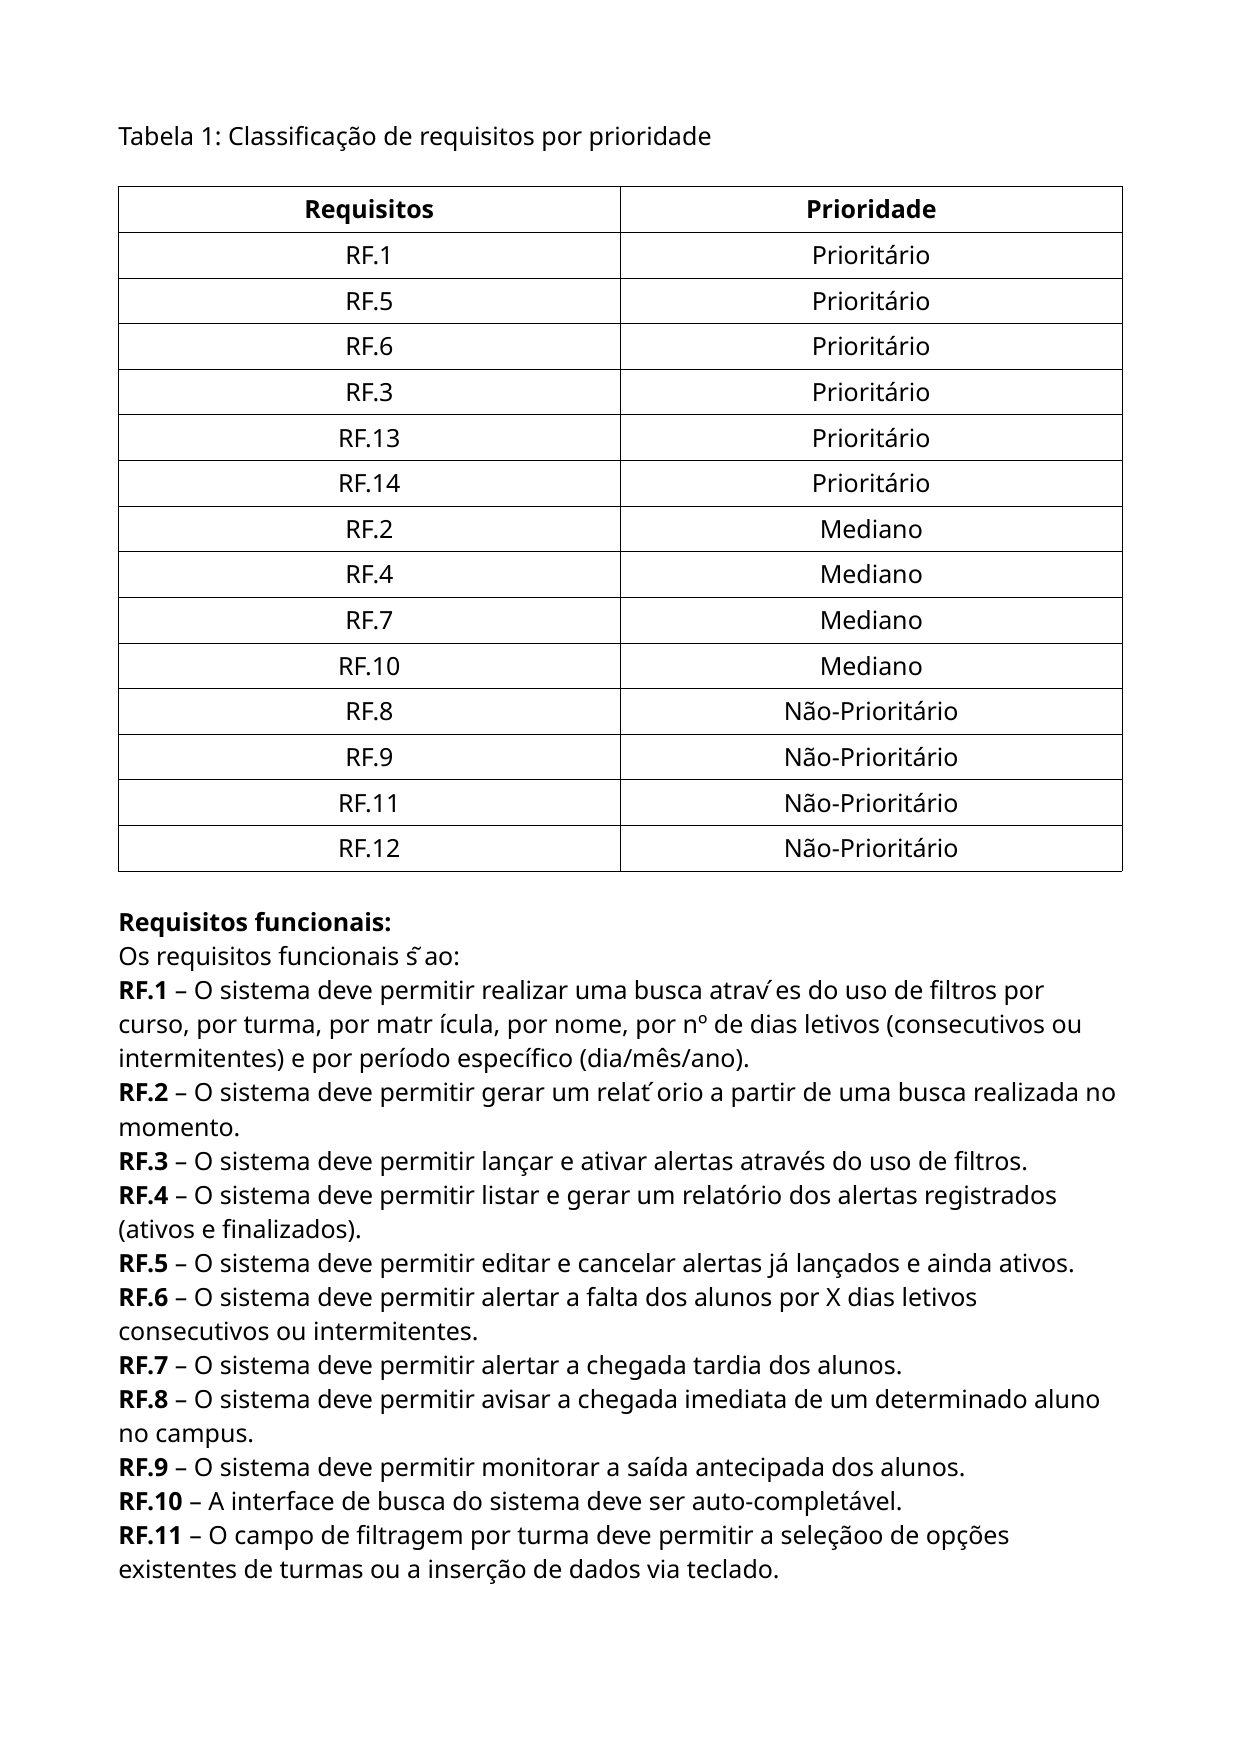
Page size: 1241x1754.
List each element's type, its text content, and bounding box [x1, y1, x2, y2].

table_cell Não-Prioritário [621, 780, 1122, 825]
table_cell Prioritário [621, 324, 1122, 369]
table_cell RF.4 [119, 552, 620, 597]
text RF.3 – O sistema deve permitir lançar e ativar alertas através do uso de filtros. [118, 1143, 1122, 1177]
table_cell RF.1 [119, 233, 620, 277]
table_cell RF.11 [119, 780, 620, 825]
table_cell Mediano [621, 598, 1122, 642]
table_cell Prioritário [621, 415, 1122, 460]
table_cell RF.9 [119, 735, 620, 779]
text Tabela 1: Classificação de requisitos por prioridade [118, 118, 1122, 152]
table_cell Não-Prioritário [621, 735, 1122, 779]
table_cell Mediano [621, 644, 1122, 688]
table_cell Não-Prioritário [621, 826, 1122, 871]
table_cell RF.5 [119, 279, 620, 323]
text RF.6 – O sistema deve permitir alertar a falta dos alunos por X dias letivos consecutivos ou intermitentes. [118, 1279, 1122, 1348]
text RF.7 – O sistema deve permitir alertar a chegada tardia dos alunos. [118, 1348, 1122, 1382]
table_cell RF.10 [119, 644, 620, 688]
table_cell RF.6 [119, 324, 620, 369]
text RF.2 – O sistema deve permitir gerar um relat ́orio a partir de uma busca realizada no momento. [118, 1075, 1122, 1143]
table_cell Prioritário [621, 461, 1122, 506]
table_cell Mediano [621, 552, 1122, 597]
table_cell RF.7 [119, 598, 620, 642]
text RF.11 – O campo de filtragem por turma deve permitir a seleçãoo de opções existentes de turmas ou a inserção de dados via teclado. [118, 1518, 1122, 1586]
table_cell Prioritário [621, 279, 1122, 323]
table_cell Mediano [621, 507, 1122, 551]
table_cell RF.3 [119, 370, 620, 414]
table_cell Não-Prioritário [621, 689, 1122, 734]
table_cell RF.13 [119, 415, 620, 460]
text RF.10 – A interface de busca do sistema deve ser auto-completável. [118, 1484, 1122, 1518]
text Requisitos funcionais: [118, 905, 1122, 939]
table_header Prioridade [621, 187, 1122, 232]
table_header Requisitos [119, 187, 620, 232]
table_cell RF.14 [119, 461, 620, 506]
text RF.9 – O sistema deve permitir monitorar a saída antecipada dos alunos. [118, 1450, 1122, 1484]
text RF.8 – O sistema deve permitir avisar a chegada imediata de um determinado aluno no campus. [118, 1382, 1122, 1450]
text RF.5 – O sistema deve permitir editar e cancelar alertas já lançados e ainda ativos. [118, 1245, 1122, 1279]
table_cell Prioritário [621, 370, 1122, 414]
table_cell RF.8 [119, 689, 620, 734]
text Os requisitos funcionais s ̃ao: [118, 939, 1122, 973]
text RF.4 – O sistema deve permitir listar e gerar um relatório dos alertas registrados (ativos e finalizados). [118, 1177, 1122, 1245]
table_cell RF.12 [119, 826, 620, 871]
table_cell RF.2 [119, 507, 620, 551]
text RF.1 – O sistema deve permitir realizar uma busca atrav ́es do uso de filtros por curso, por turma, por matr ícula, por nome, por nº de dias letivos (consecutivos ou intermitentes) e por período específico (dia/mês/ano). [118, 973, 1122, 1075]
table_cell Prioritário [621, 233, 1122, 277]
